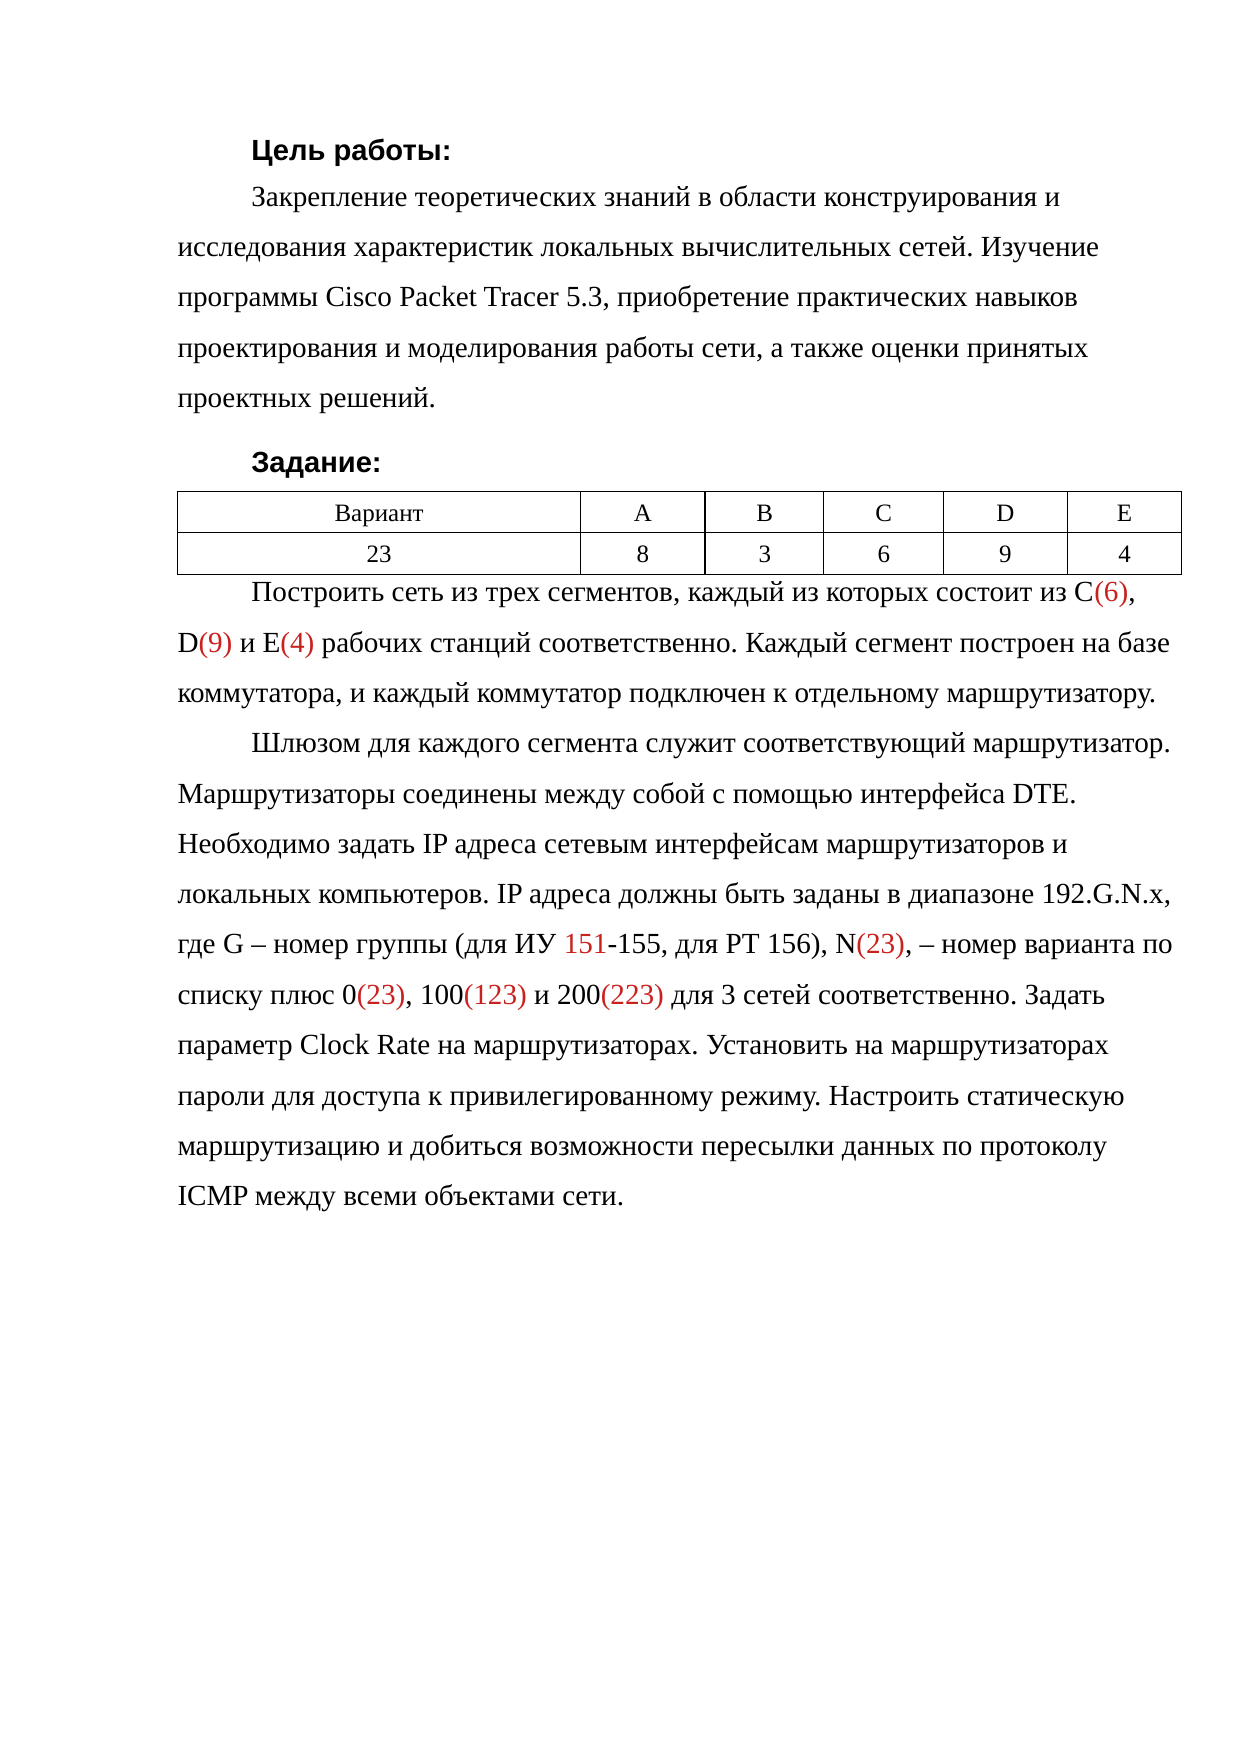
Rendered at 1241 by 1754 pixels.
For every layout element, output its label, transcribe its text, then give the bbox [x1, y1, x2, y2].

subtitle Задание: [177, 445, 1181, 478]
table_header C [824, 492, 943, 532]
text Закрепление теоретических знаний в области конструирования и исследования характеристик локальных вычислительных сетей. Изучение программы Cisco Packet Tracer 5.3, приобретение практических навыков проектирования и моделирования работы сети, а также оценки принятых проектных решений. [177, 179, 1181, 413]
table_header A [581, 492, 704, 532]
table_cell 3 [706, 533, 823, 573]
text Построить сеть из трех сегментов, каждый из которых состоит из С(6), D(9) и E(4) рабочих станций соответственно. Каждый сегмент построен на базе коммутатора, и каждый коммутатор подключен к отдельному маршрутизатору. [177, 575, 1181, 709]
table_cell 23 [178, 533, 580, 573]
table_cell 4 [1068, 533, 1181, 573]
table_header Вариант [178, 492, 580, 532]
table_header D [944, 492, 1067, 532]
table_cell 6 [824, 533, 943, 573]
table_cell 9 [944, 533, 1067, 573]
subtitle Цель работы: [177, 133, 1181, 166]
table_cell 8 [581, 533, 704, 573]
text Шлюзом для каждого сегмента служит соответствующий маршрутизатор. Маршрутизаторы соединены между собой с помощью интерфейса DTE. Необходимо задать IP адреса сетевым интерфейсам маршрутизаторов и локальных компьютеров. IP адреса должны быть заданы в диапазоне 192.G.N.х, где G – номер группы (для ИУ 151-155, для РТ 156), N(23), – номер варианта по списку плюс 0(23), 100(123) и 200(223) для 3 сетей соответственно. Задать параметр Clock Rate на маршрутизаторах. Установить на маршрутизаторах пароли для доступа к привилегированному режиму. Настроить статическую маршрутизацию и добиться возможности пересылки данных по протоколу ICMP между всеми объектами сети. [177, 725, 1181, 1212]
table_header B [706, 492, 823, 532]
table_header E [1068, 492, 1181, 532]
